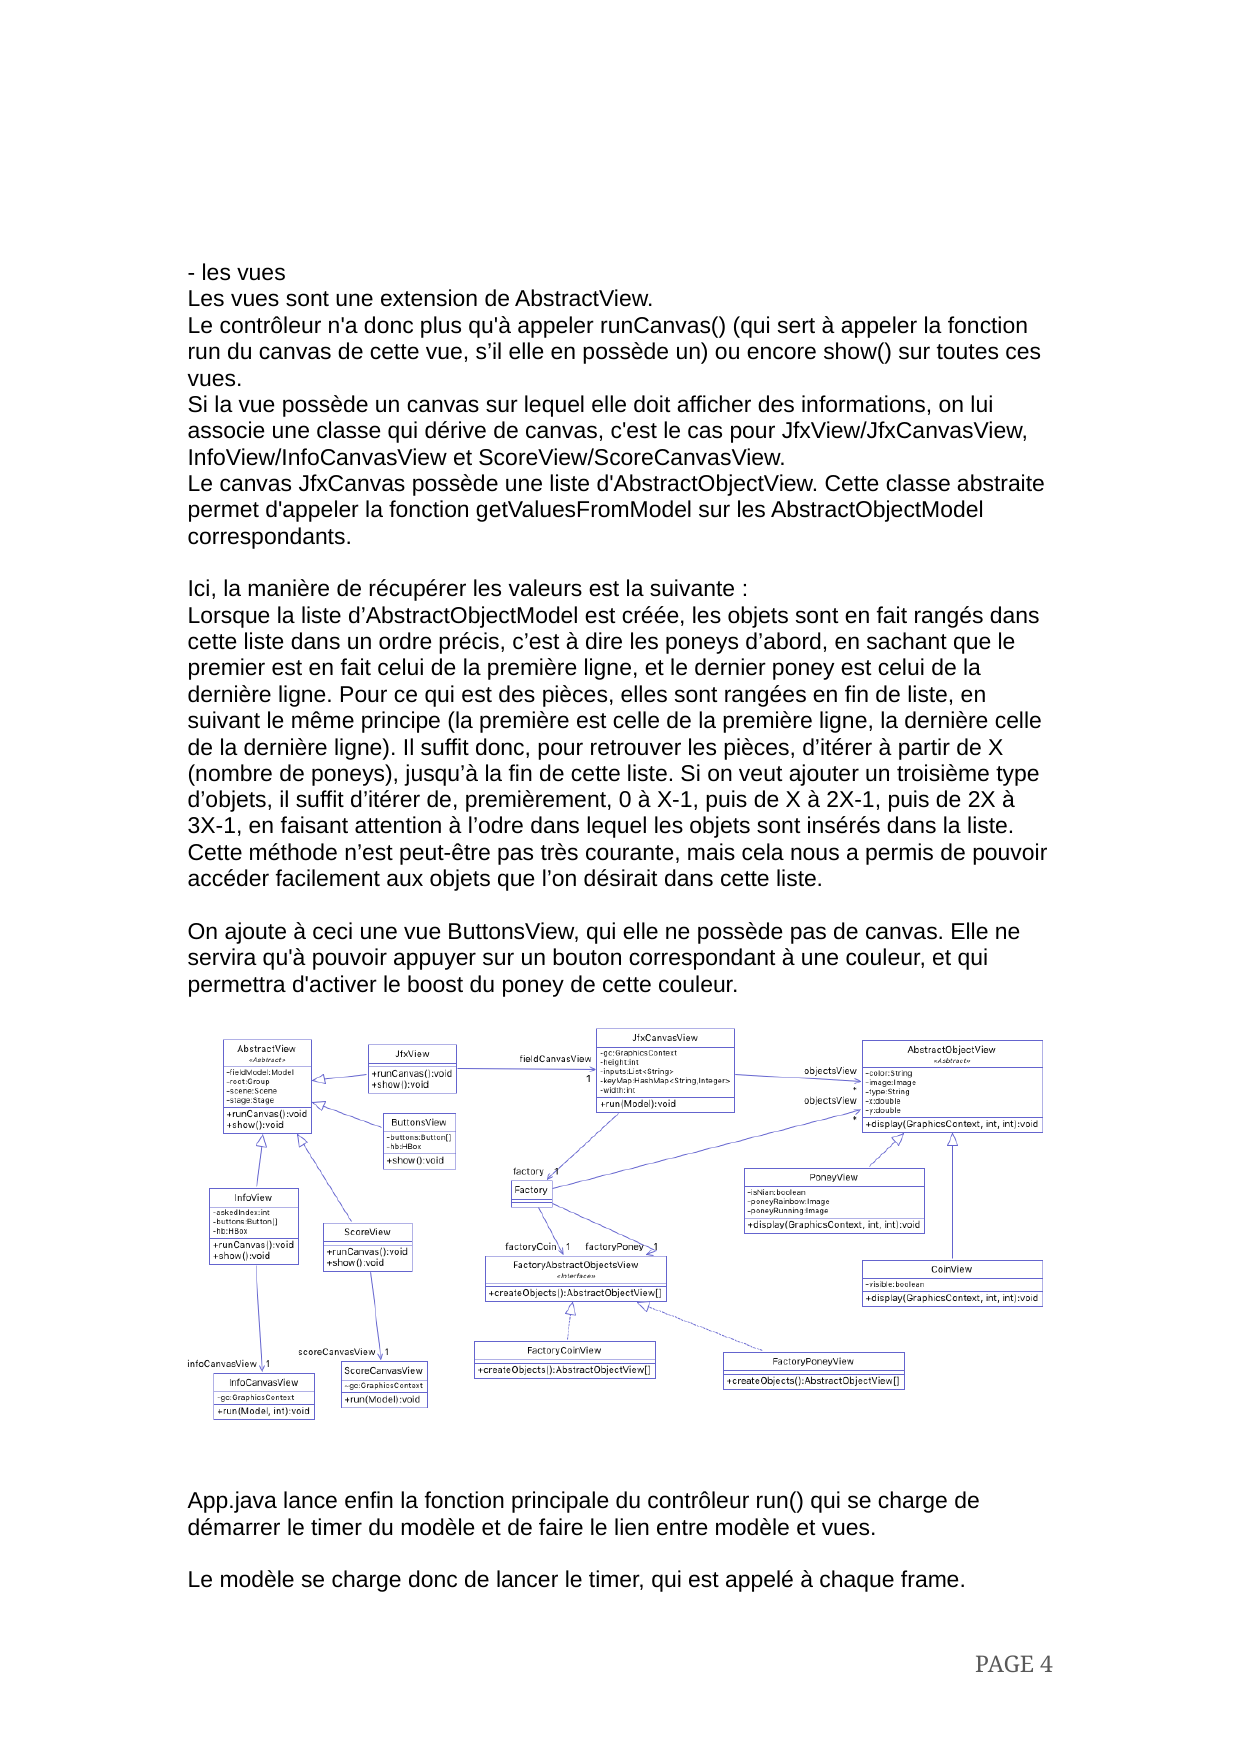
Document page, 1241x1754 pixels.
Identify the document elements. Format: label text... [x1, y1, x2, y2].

text Lorsque la liste d’AbstractObjectModel est créée, les objets sont en fait rangés dans cette liste dans un ordre précis, c’est à dire les poneys d’abord, en sachant que le premier est en fait celui de la première ligne, et le dernier poney est celui de la dernière ligne. Pour ce qui est des pièces, elles sont rangées en fin de liste, en suivant le même principe (la première est celle de la première ligne, la dernière celle de la dernière ligne). Il suffit donc, pour retrouver les pièces, d’itérer à partir de X (nombre de poneys), jusqu’à la fin de cette liste. Si on veut ajouter un troisième type d’objets, il suffit d’itérer de, premièrement, 0 à X-1, puis de X à 2X-1, puis de 2X à 3X-1, en faisant attention à l’odre dans lequel les objets sont insérés dans la liste. Cette méthode n’est peut-être pas très courante, mais cela nous a permis de pouvoir accéder facilement aux objets que l’on désirait dans cette liste. [187, 602, 1053, 892]
text On ajoute à ceci une vue ButtonsView, qui elle ne possède pas de canvas. Elle ne servira qu'à pouvoir appuyer sur un bouton correspondant à une couleur, et qui permettra d'activer le boost du poney de cette couleur. [187, 918, 1053, 997]
text Le contrôleur n'a donc plus qu'à appeler runCanvas() (qui sert à appeler la fonction run du canvas de cette vue, s’il elle en possède un) ou encore show() sur toutes ces vues. [187, 312, 1053, 391]
text App.java lance enfin la fonction principale du contrôleur run() qui se charge de démarrer le timer du modèle et de faire le lien entre modèle et vues. [187, 1487, 1053, 1540]
text Ici, la manière de récupérer les valeurs est la suivante : [187, 575, 1053, 602]
text Le modèle se charge donc de lancer le timer, qui est appelé à chaque frame. [187, 1566, 1053, 1592]
text Si la vue possède un canvas sur lequel elle doit afficher des informations, on lui associe une classe qui dérive de canvas, c'est le cas pour JfxView/JfxCanvasView, InfoView/InfoCanvasView et ScoreView/ScoreCanvasView. [187, 391, 1053, 470]
text Le canvas JfxCanvas possède une liste d'AbstractObjectView. Cette classe abstraite permet d'appeler la fonction getValuesFromModel sur les AbstractObjectModel correspondants. [187, 470, 1053, 549]
text Les vues sont une extension de AbstractView. [187, 285, 1053, 312]
picture [187, 1023, 1053, 1435]
text - les vues [187, 259, 1053, 285]
